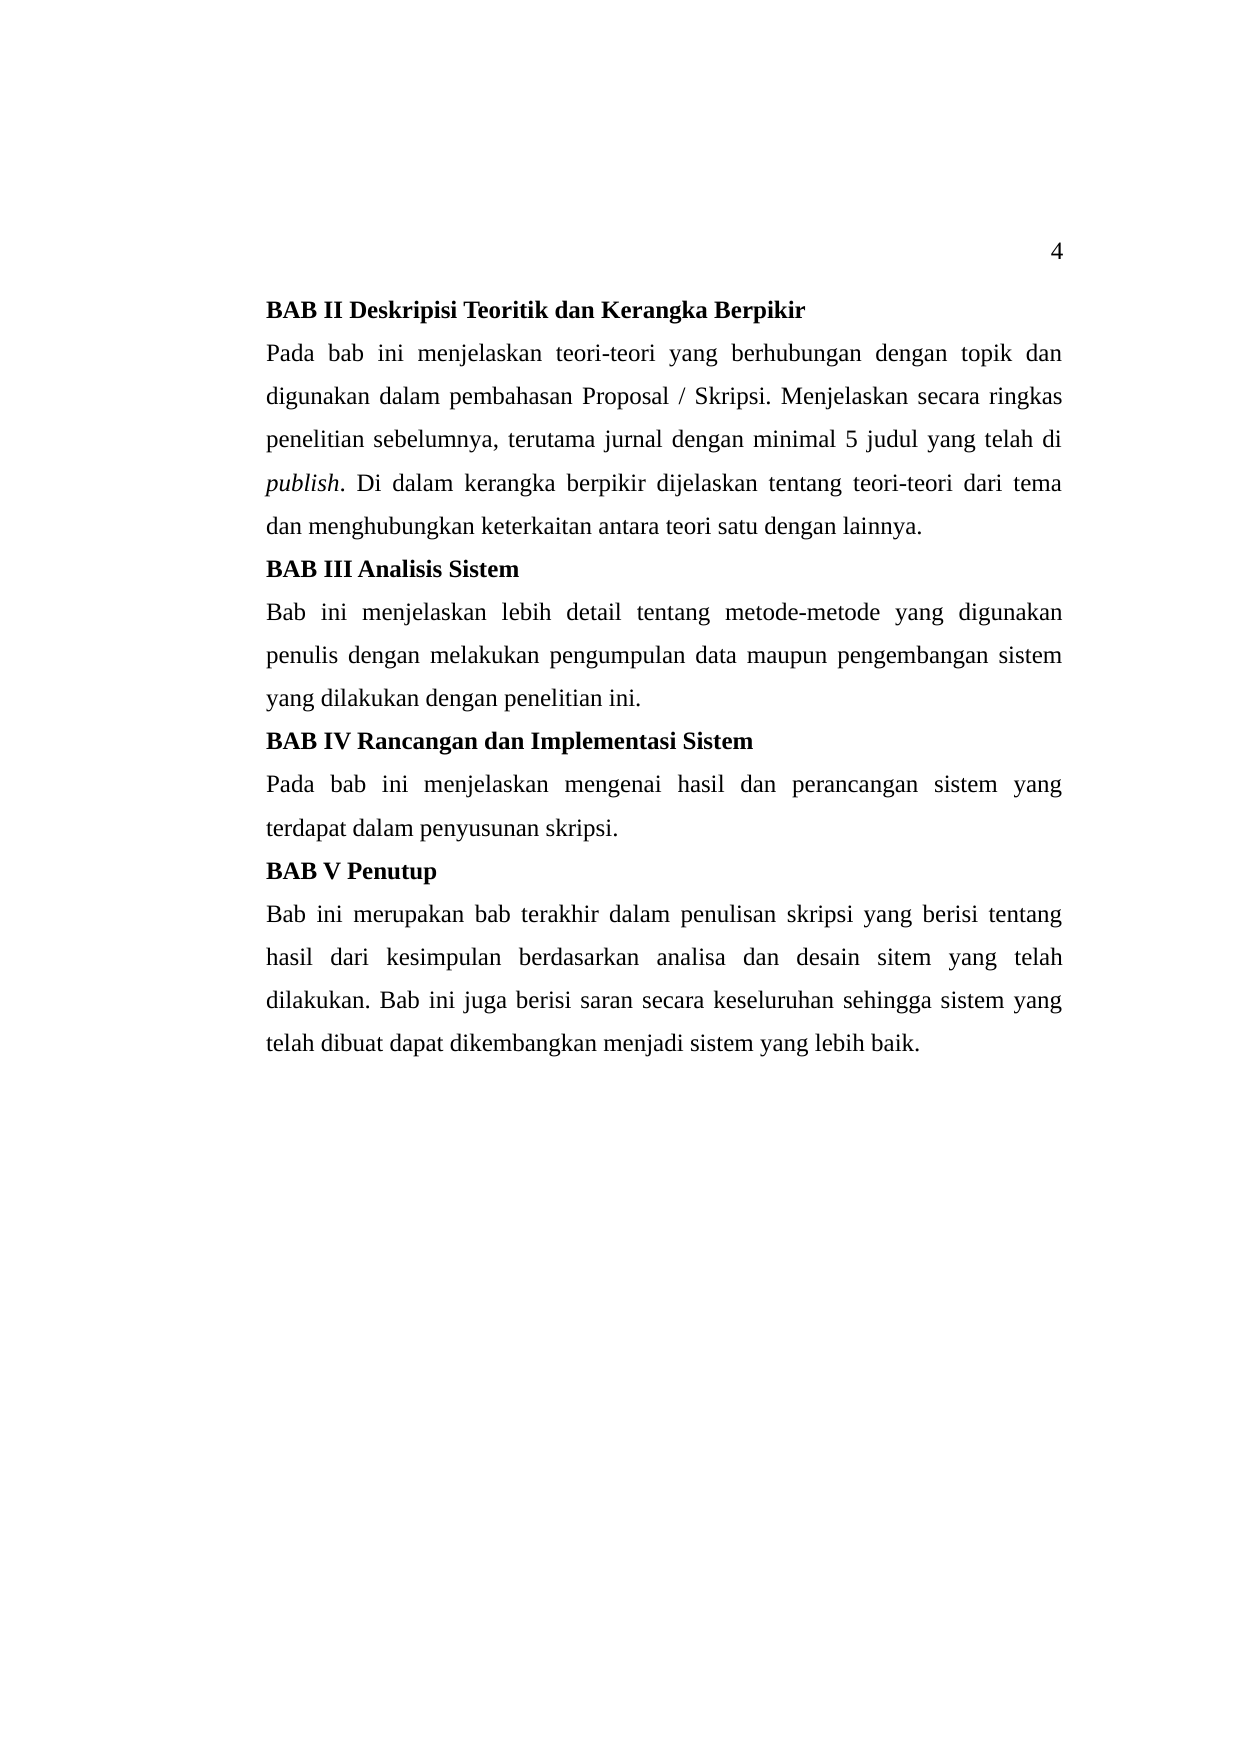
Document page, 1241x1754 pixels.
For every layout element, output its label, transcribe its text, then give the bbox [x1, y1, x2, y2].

text Bab ini merupakan bab terakhir dalam penulisan skripsi yang berisi tentang hasil dari kesimpulan berdasarkan analisa dan desain sitem yang telah dilakukan. Bab ini juga berisi saran secara keseluruhan sehingga sistem yang telah dibuat dapat dikembangkan menjadi sistem yang lebih baik. [266, 899, 1063, 1057]
text Pada bab ini menjelaskan teori-teori yang berhubungan dengan topik dan digunakan dalam pembahasan Proposal / Skripsi. Menjelaskan secara ringkas penelitian sebelumnya, terutama jurnal dengan minimal 5 judul yang telah di publish. Di dalam kerangka berpikir dijelaskan tentang teori-teori dari tema dan menghubungkan keterkaitan antara teori satu dengan lainnya. [266, 338, 1063, 539]
text Bab ini menjelaskan lebih detail tentang metode-metode yang digunakan penulis dengan melakukan pengumpulan data maupun pengembangan sistem yang dilakukan dengan penelitian ini. [266, 597, 1063, 712]
text BAB V Penutup [266, 856, 1063, 884]
text BAB III Analisis Sistem [266, 554, 1063, 583]
text BAB II Deskripisi Teoritik dan Kerangka Berpikir [266, 295, 1063, 324]
text Pada bab ini menjelaskan mengenai hasil dan perancangan sistem yang terdapat dalam penyusunan skripsi. [266, 769, 1063, 841]
text BAB IV Rancangan dan Implementasi Sistem [266, 726, 1063, 755]
